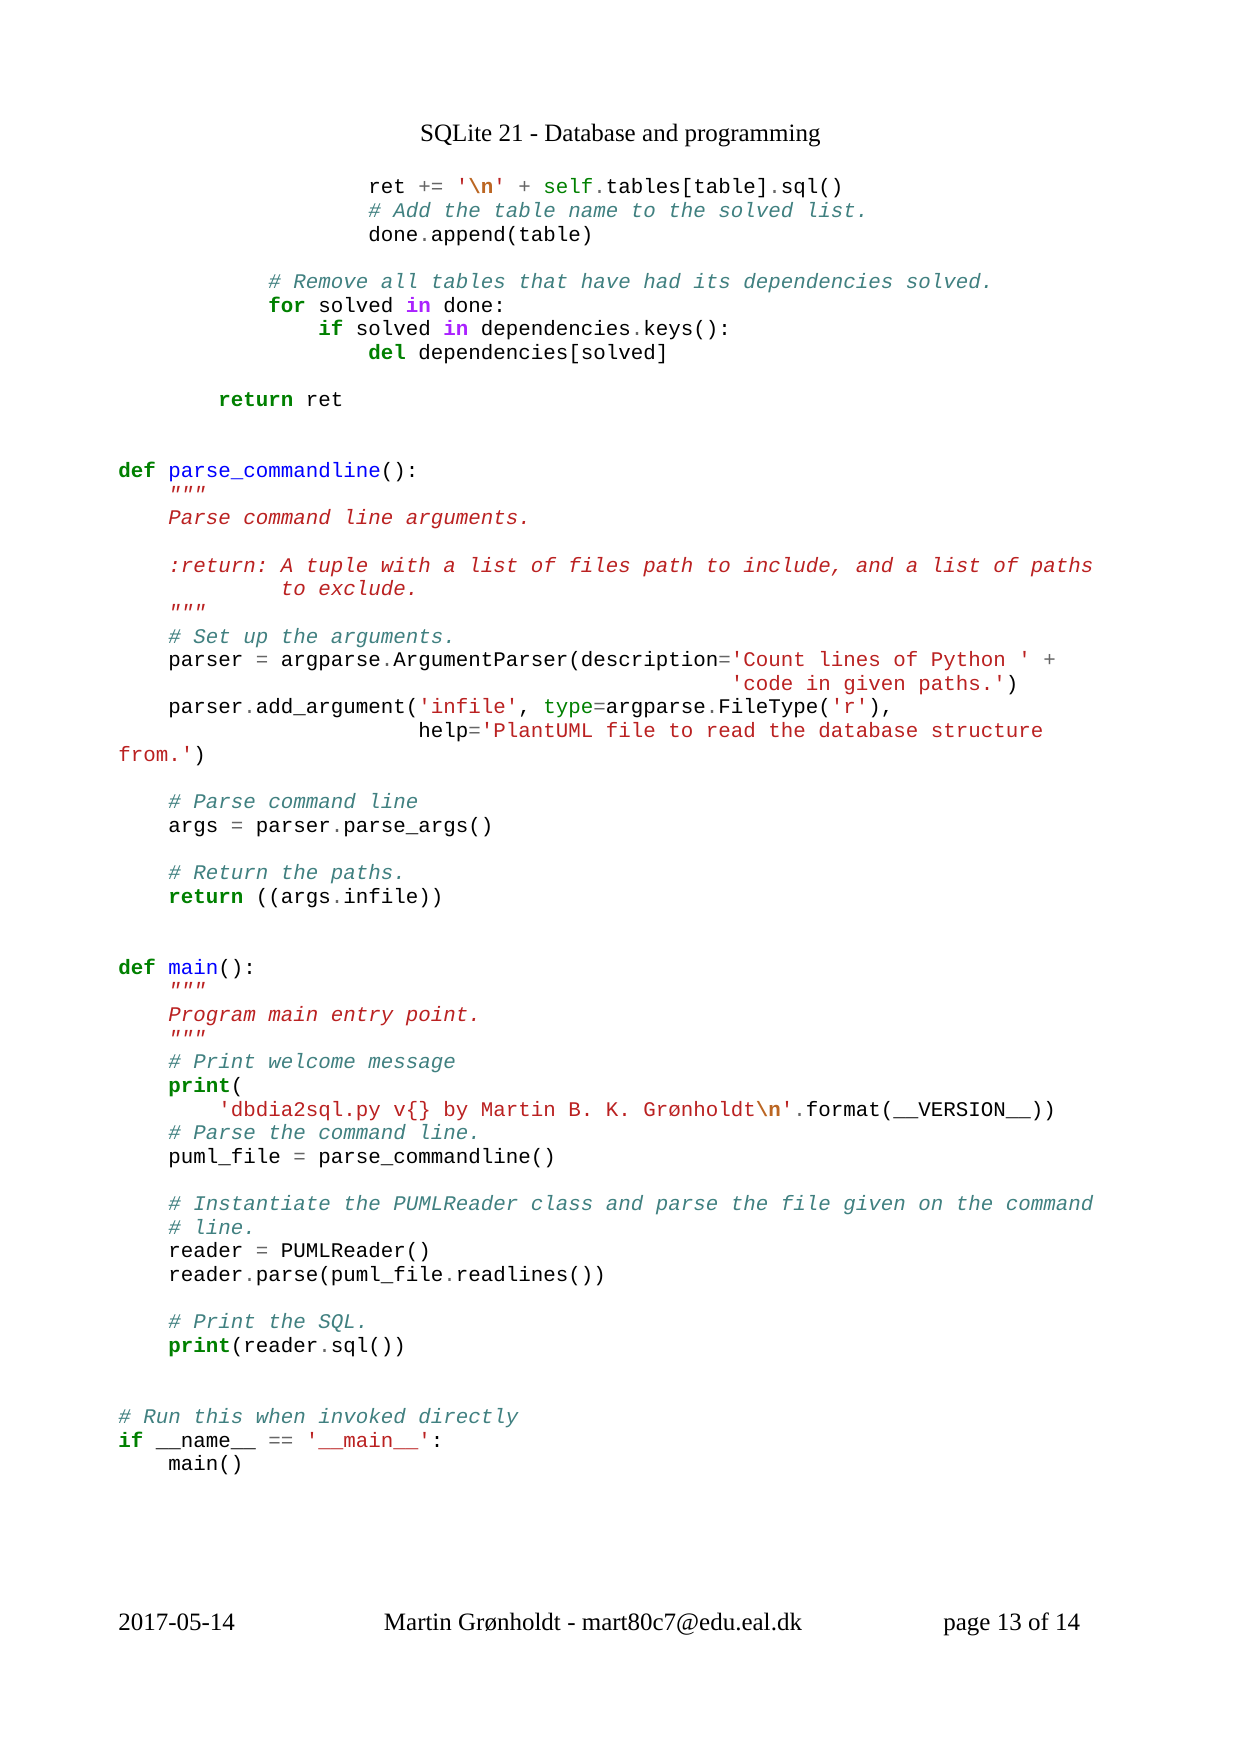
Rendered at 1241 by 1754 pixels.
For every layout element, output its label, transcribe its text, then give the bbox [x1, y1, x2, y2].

text # Return the paths. [118, 862, 1122, 886]
text def main(): [118, 957, 1122, 980]
text if solved in dependencies.keys(): [118, 318, 1122, 342]
text reader = PUMLReader() [118, 1240, 1122, 1264]
text # Set up the arguments. [118, 626, 1122, 649]
text # Print welcome message [118, 1051, 1122, 1075]
text # Print the SQL. [118, 1311, 1122, 1335]
text done.append(table) [118, 224, 1122, 247]
text """ [118, 980, 1122, 1004]
text main() [118, 1453, 1122, 1477]
text parser.add_argument('infile', type=argparse.FileType('r'), [118, 697, 1122, 720]
text 'dbdia2sql.py v{} by Martin B. K. Grønholdt\n'.format(__VERSION__)) [118, 1098, 1122, 1122]
text # Instantiate the PUMLReader class and parse the file given on the command [118, 1193, 1122, 1217]
text help='PlantUML file to read the database structure from.') [118, 720, 1122, 767]
text Program main entry point. [118, 1004, 1122, 1028]
text parser = argparse.ArgumentParser(description='Count lines of Python ' + [118, 649, 1122, 673]
text """ [118, 484, 1122, 507]
text puml_file = parse_commandline() [118, 1146, 1122, 1169]
text print( [118, 1075, 1122, 1098]
text print(reader.sql()) [118, 1335, 1122, 1359]
text :return: A tuple with a list of files path to include, and a list of paths [118, 555, 1122, 578]
text # Run this when invoked directly [118, 1406, 1122, 1429]
text args = parser.parse_args() [118, 815, 1122, 838]
text # Remove all tables that have had its dependencies solved. [118, 271, 1122, 294]
text Parse command line arguments. [118, 507, 1122, 531]
text 'code in given paths.') [118, 673, 1122, 697]
text # Parse the command line. [118, 1122, 1122, 1146]
text ret += '\n' + self.tables[table].sql() [118, 176, 1122, 200]
text # Add the table name to the solved list. [118, 200, 1122, 224]
text """ [118, 602, 1122, 626]
text def parse_commandline(): [118, 460, 1122, 484]
text return ret [118, 389, 1122, 413]
text for solved in done: [118, 294, 1122, 318]
text to exclude. [118, 578, 1122, 602]
text """ [118, 1028, 1122, 1051]
text return ((args.infile)) [118, 886, 1122, 909]
text reader.parse(puml_file.readlines()) [118, 1264, 1122, 1288]
text # Parse command line [118, 791, 1122, 815]
text if __name__ == '__main__': [118, 1429, 1122, 1453]
text # line. [118, 1217, 1122, 1240]
text del dependencies[solved] [118, 342, 1122, 366]
